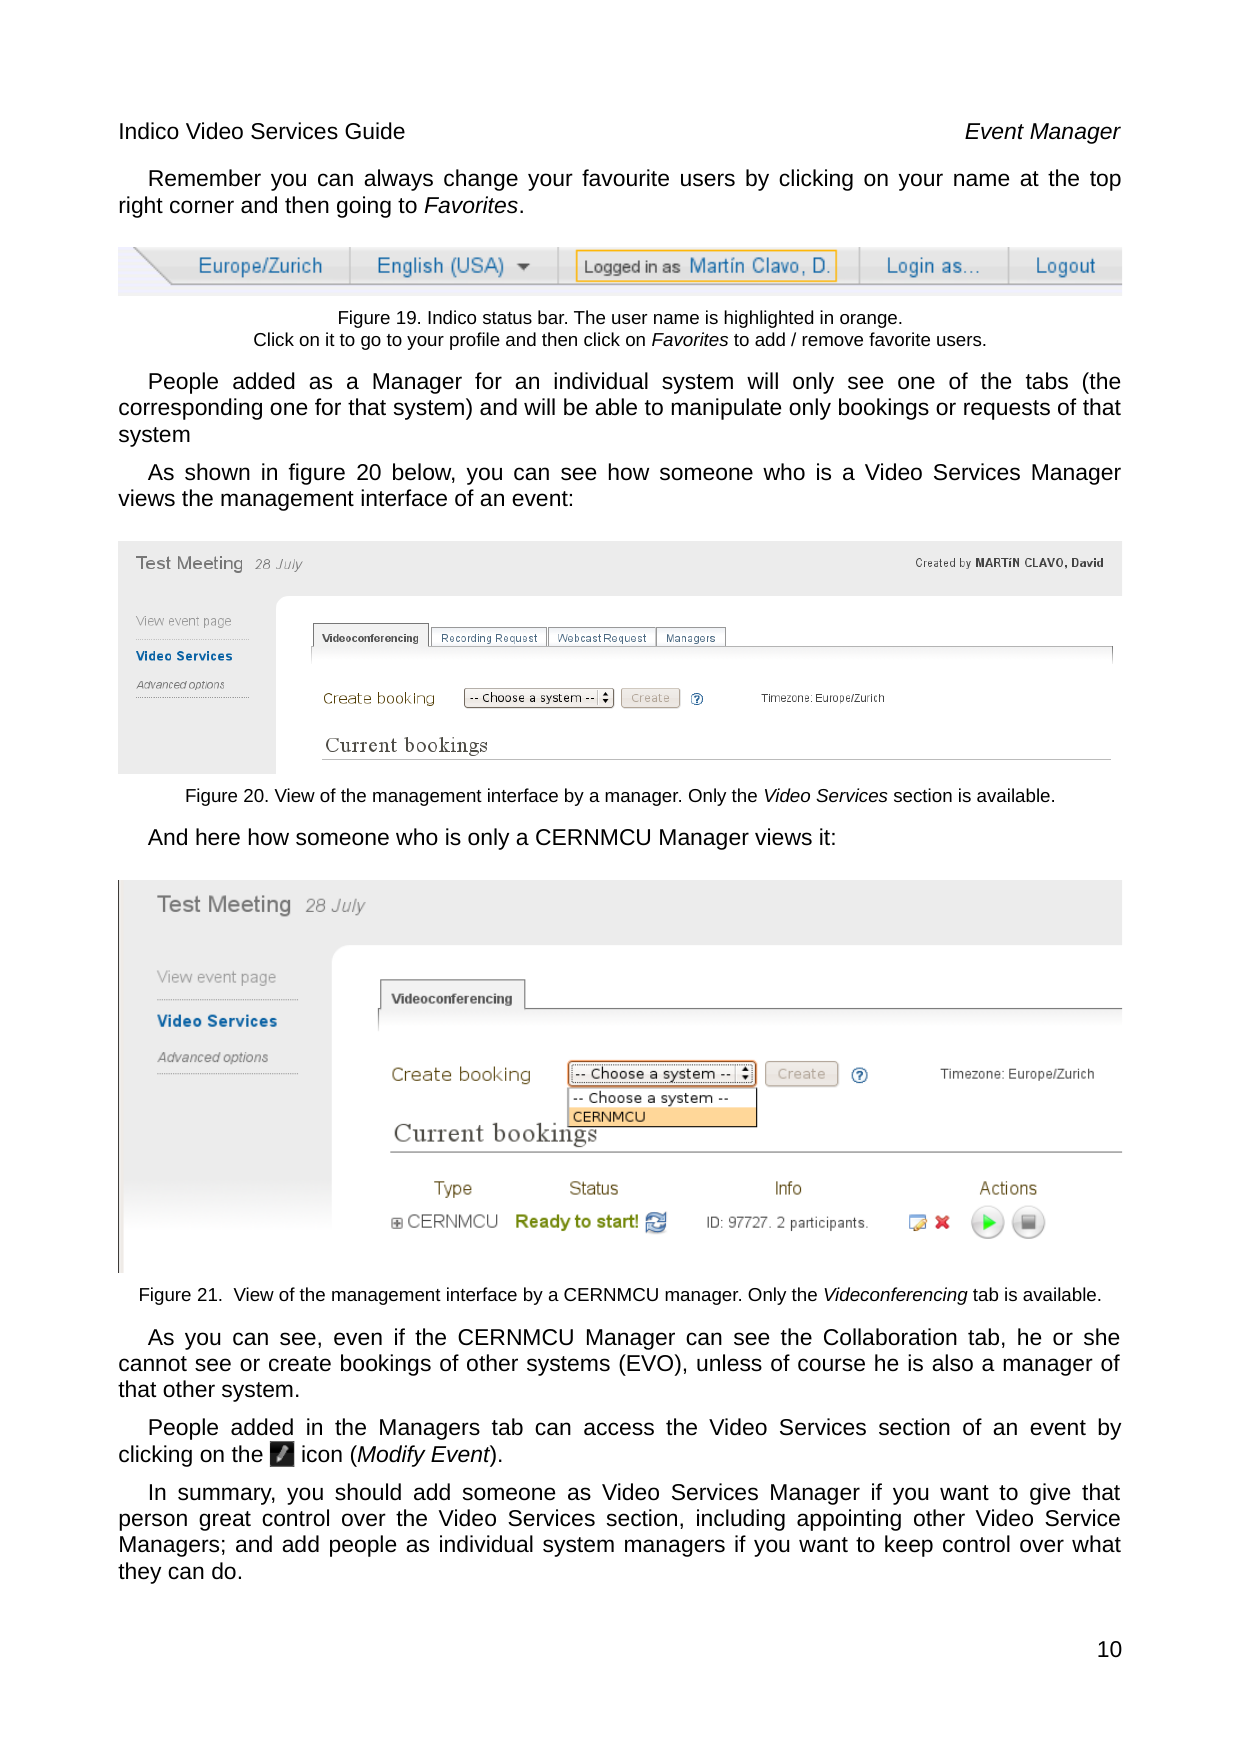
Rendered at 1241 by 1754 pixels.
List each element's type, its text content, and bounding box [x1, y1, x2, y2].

picture [118, 541, 1123, 774]
text As shown in figure 20 below, you can see how someone who is a Video Services Manager views the management interface of an event: [118, 459, 1122, 511]
title Figure 21. View of the management interface by a CERNMCU manager. Only the Videconferencing tab is available. [118, 1284, 1122, 1306]
title Figure 20. View of the management interface by a manager. Only the Video Services section is available. [118, 785, 1122, 807]
text In summary, you should add someone as Video Services Manager if you want to give that person great control over the Video Services section, including appointing other Video Service Managers; and add people as individual system managers if you want to keep control over what they can do. [118, 1479, 1122, 1584]
text And here how someone who is only a CERNMCU Manager views it: [118, 824, 1122, 851]
text As you can see, even if the CERNMCU Manager can see the Collaboration tab, he or she cannot see or create bookings of other systems (EVO), unless of course he is also a manager of that other system. [118, 1323, 1122, 1402]
picture [269, 1441, 295, 1467]
title Figure 19. Indico status bar. The user name is highlighted in orange. Click on it to go to your profile and then click on Favorites to add / remove favorite users. [118, 307, 1122, 350]
picture [118, 880, 1123, 1273]
text Remember you can always change your favourite users by clicking on your name at the top right corner and then going to Favorites. [118, 165, 1122, 218]
text People added in the Managers tab can access the Video Services section of an event by clicking on the icon (Modify Event). [118, 1414, 1122, 1467]
text People added as a Manager for an individual system will only see one of the tabs (the corresponding one for that system) and will be able to manipulate only bookings or requests of that system [118, 368, 1122, 447]
picture [118, 247, 1123, 296]
